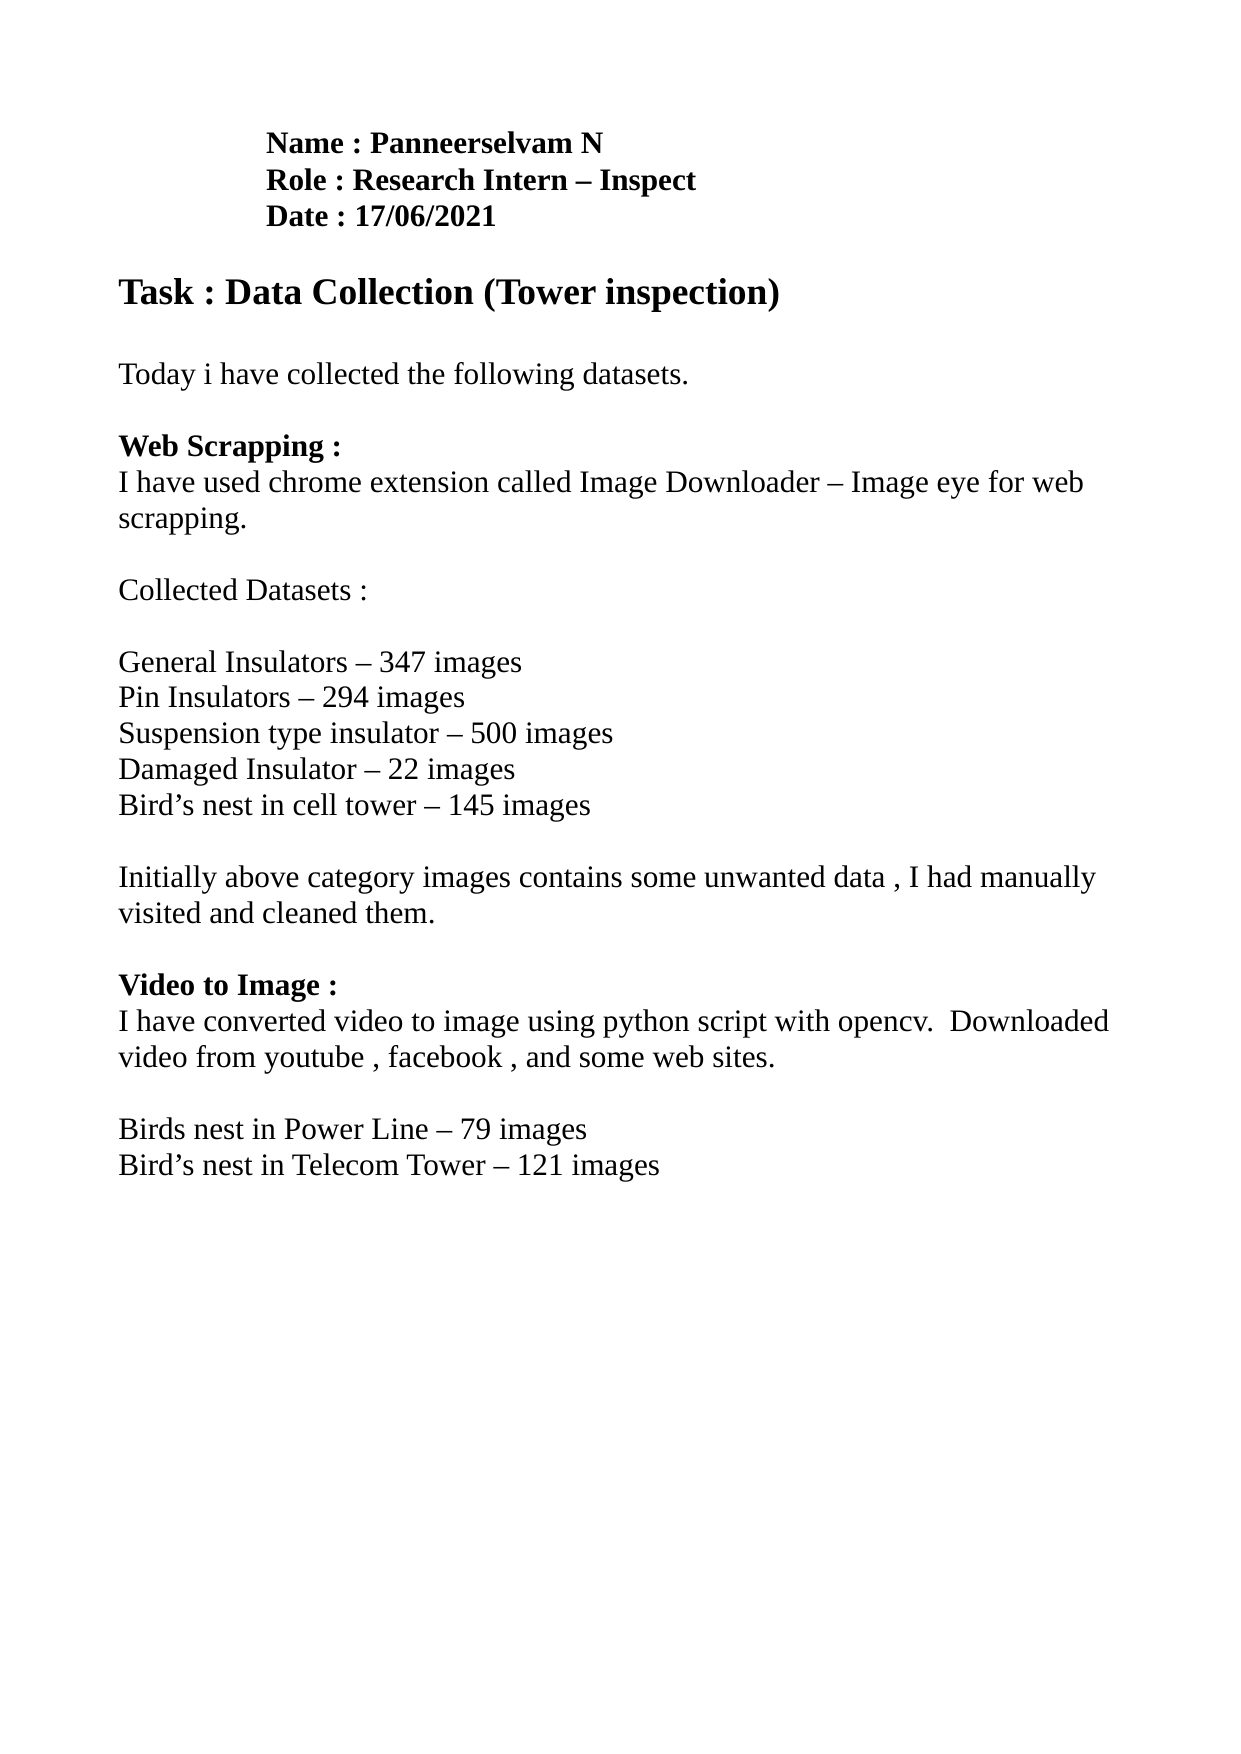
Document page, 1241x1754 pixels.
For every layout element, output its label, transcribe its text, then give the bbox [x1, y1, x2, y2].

text Video to Image : [118, 966, 1122, 1002]
text Today i have collected the following datasets. [118, 355, 1122, 391]
text Bird’s nest in Telecom Tower – 121 images [118, 1146, 1122, 1182]
text Role : Research Intern – Inspect [118, 161, 1122, 197]
text Birds nest in Power Line – 79 images [118, 1110, 1122, 1146]
text Damaged Insulator – 22 images [118, 751, 1122, 787]
text Date : 17/06/2021 [118, 197, 1122, 233]
text Bird’s nest in cell tower – 145 images [118, 787, 1122, 822]
text Initially above category images contains some unwanted data , I had manually visited and cleaned them. [118, 858, 1122, 930]
text Collected Datasets : [118, 571, 1122, 607]
text I have converted video to image using python script with opencv. Downloaded video from youtube , facebook , and some web sites. [118, 1002, 1122, 1074]
text Task : Data Collection (Tower inspection) [118, 269, 1122, 312]
text I have used chrome extension called Image Downloader – Image eye for web scrapping. [118, 463, 1122, 535]
text Pin Insulators – 294 images [118, 679, 1122, 715]
text Web Scrapping : [118, 427, 1122, 463]
text Suspension type insulator – 500 images [118, 715, 1122, 751]
text Name : Panneerselvam N [118, 118, 1122, 161]
text General Insulators – 347 images [118, 643, 1122, 679]
